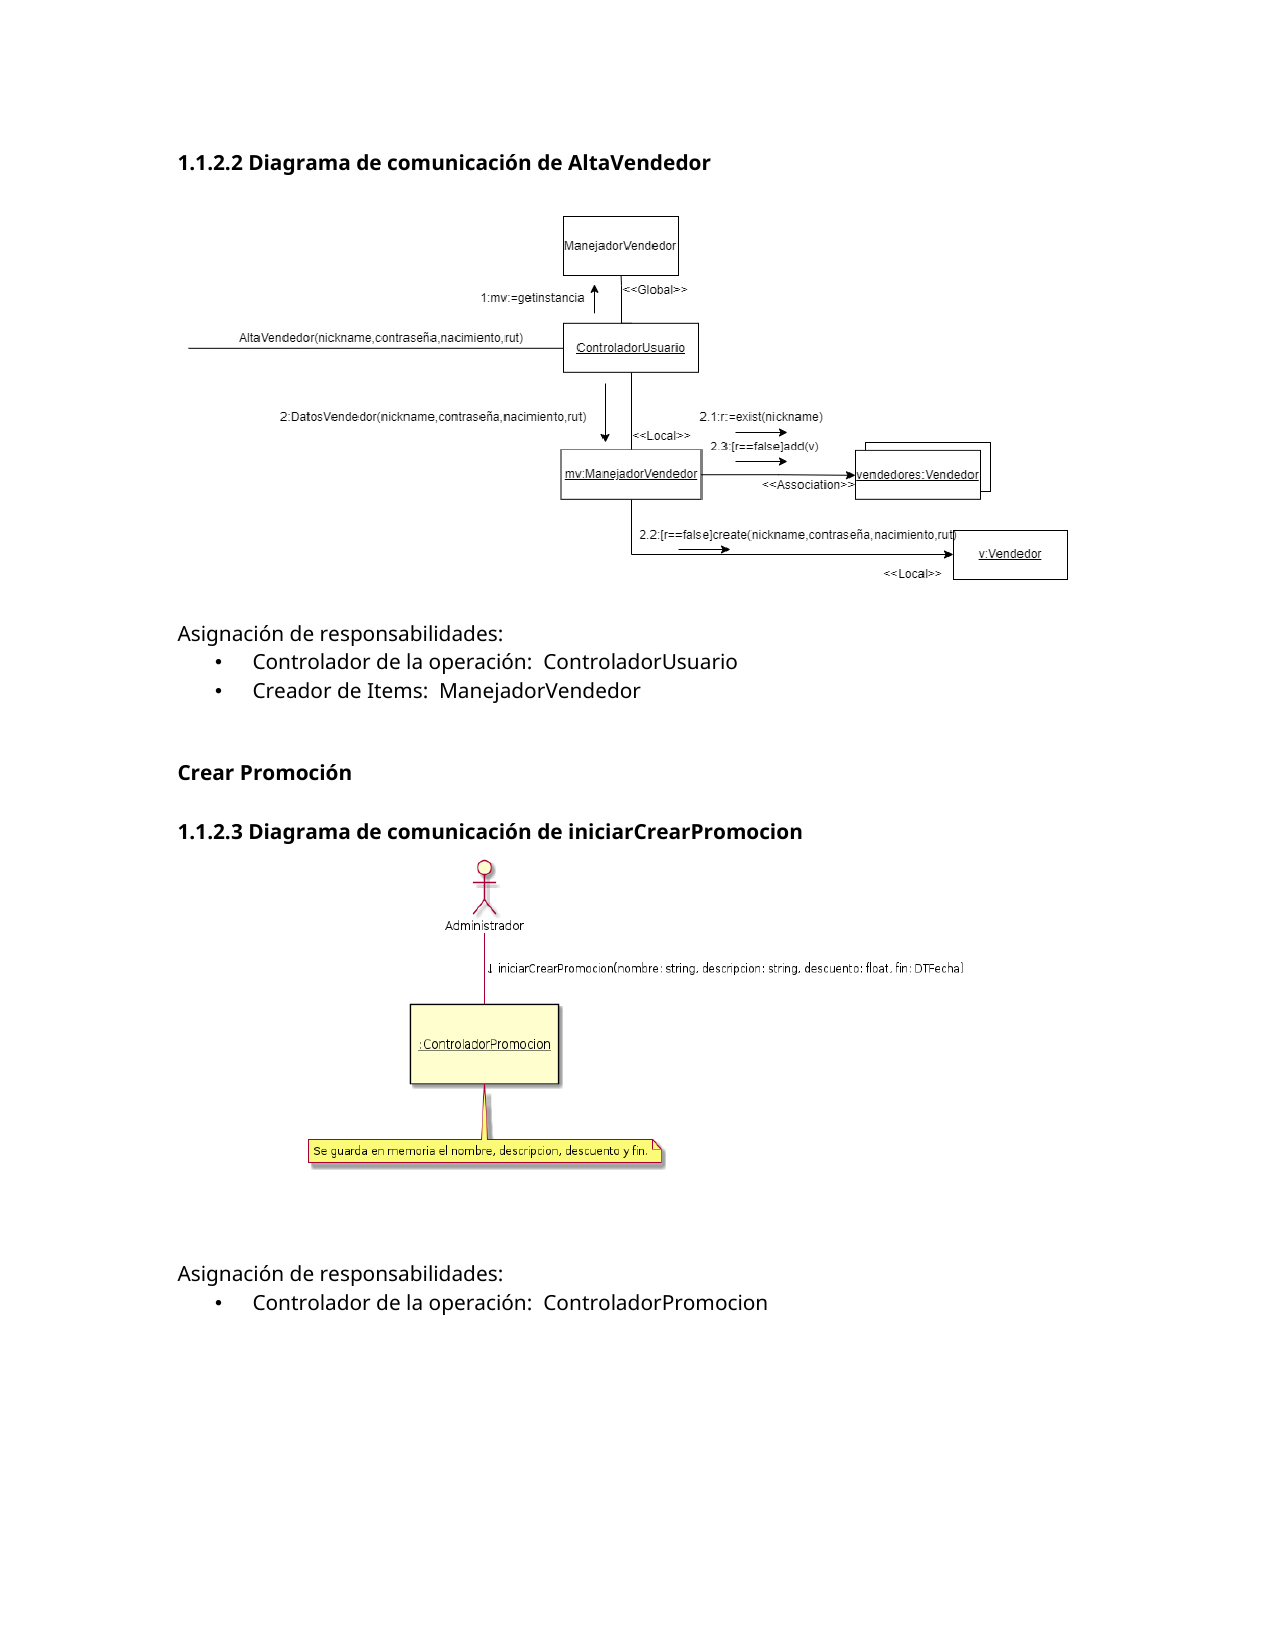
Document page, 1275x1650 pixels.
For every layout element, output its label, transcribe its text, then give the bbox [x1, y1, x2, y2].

picture [186, 214, 1071, 591]
list Controlador de la operación: ControladorPromocion [215, 1288, 1098, 1316]
text Asignación de responsabilidades: [177, 1259, 1098, 1288]
list Creador de Items: ManejadorVendedor [215, 676, 1098, 704]
picture [303, 852, 972, 1172]
subtitle Crear Promoción [177, 758, 1098, 786]
text Asignación de responsabilidades: [177, 619, 1098, 647]
subtitle 1.1.2.2 Diagrama de comunicación de AltaVendedor [177, 148, 1098, 176]
subtitle 1.1.2.3 Diagrama de comunicación de iniciarCrearPromocion [177, 817, 1098, 846]
list Controlador de la operación: ControladorUsuario [215, 647, 1098, 676]
